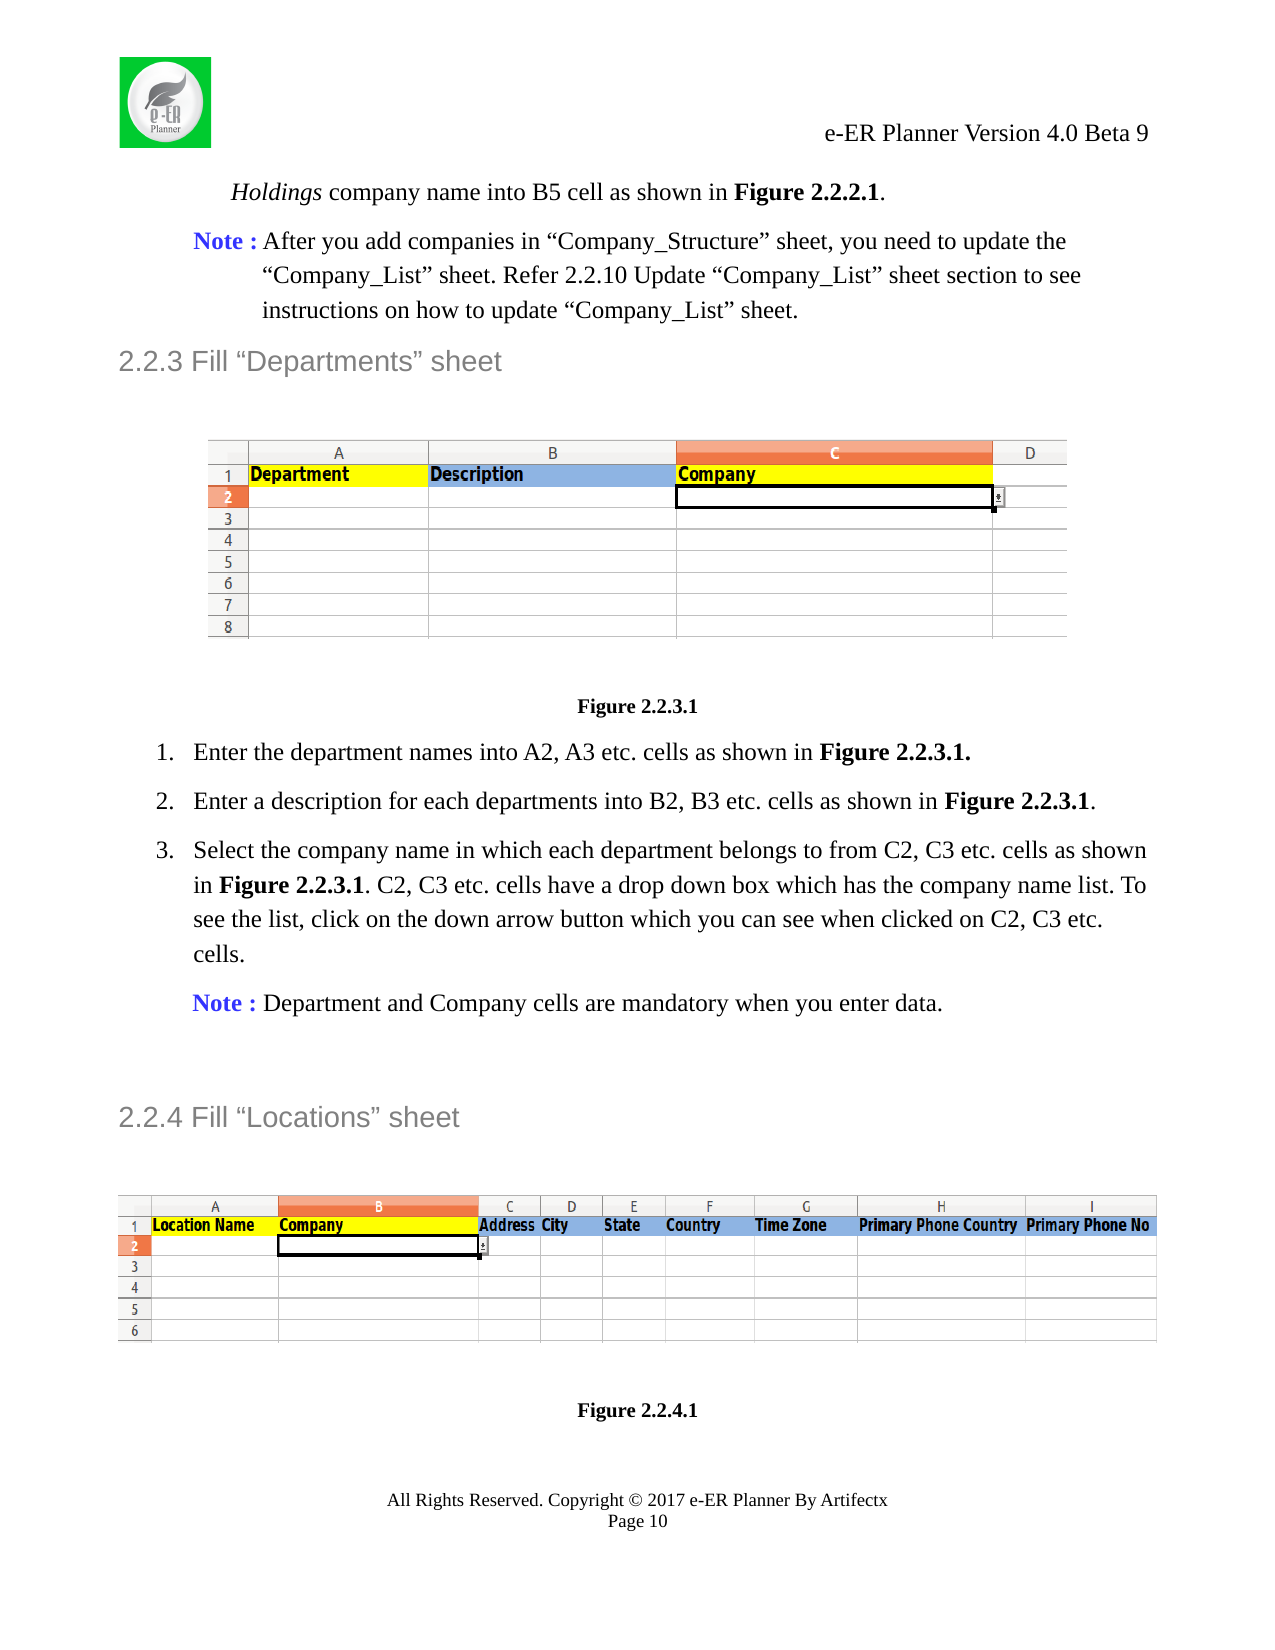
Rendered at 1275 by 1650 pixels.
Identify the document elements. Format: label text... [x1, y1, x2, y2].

list “Company_List” sheet. Refer 2.2.10 Update “Company_List” sheet section to see [156, 260, 1157, 289]
subtitle 2.2.3 Fill “Departments” sheet [118, 344, 1157, 377]
picture [119, 57, 212, 148]
text Figure 2.2.3.1 [118, 694, 1157, 718]
list Enter the department names into A2, A3 etc. cells as shown in Figure 2.2.3.1. [156, 737, 1157, 766]
list Holdings company name into B5 cell as shown in Figure 2.2.2.1. [193, 177, 1157, 206]
text Figure 2.2.4.1 [118, 1398, 1157, 1422]
list Enter a description for each departments into B2, B3 etc. cells as shown in Figure 2.2.3.1. [156, 786, 1157, 815]
list Note : After you add companies in “Company_Structure” sheet, you need to update the [156, 226, 1157, 255]
picture [118, 1195, 1157, 1343]
text Note : Department and Company cells are mandatory when you enter data. [118, 988, 1157, 1016]
picture [208, 439, 1067, 639]
subtitle 2.2.4 Fill “Locations” sheet [118, 1100, 1157, 1134]
list Select the company name in which each department belongs to from C2, C3 etc. cells as shown in Figure 2.2.3.1. C2, C3 etc. cells have a drop down box which has the company name list. To see the list, click on the down arrow button which you can see when clicked on C2, C3 etc. cells. [156, 835, 1157, 967]
list instructions on how to update “Company_List” sheet. [156, 295, 1157, 324]
